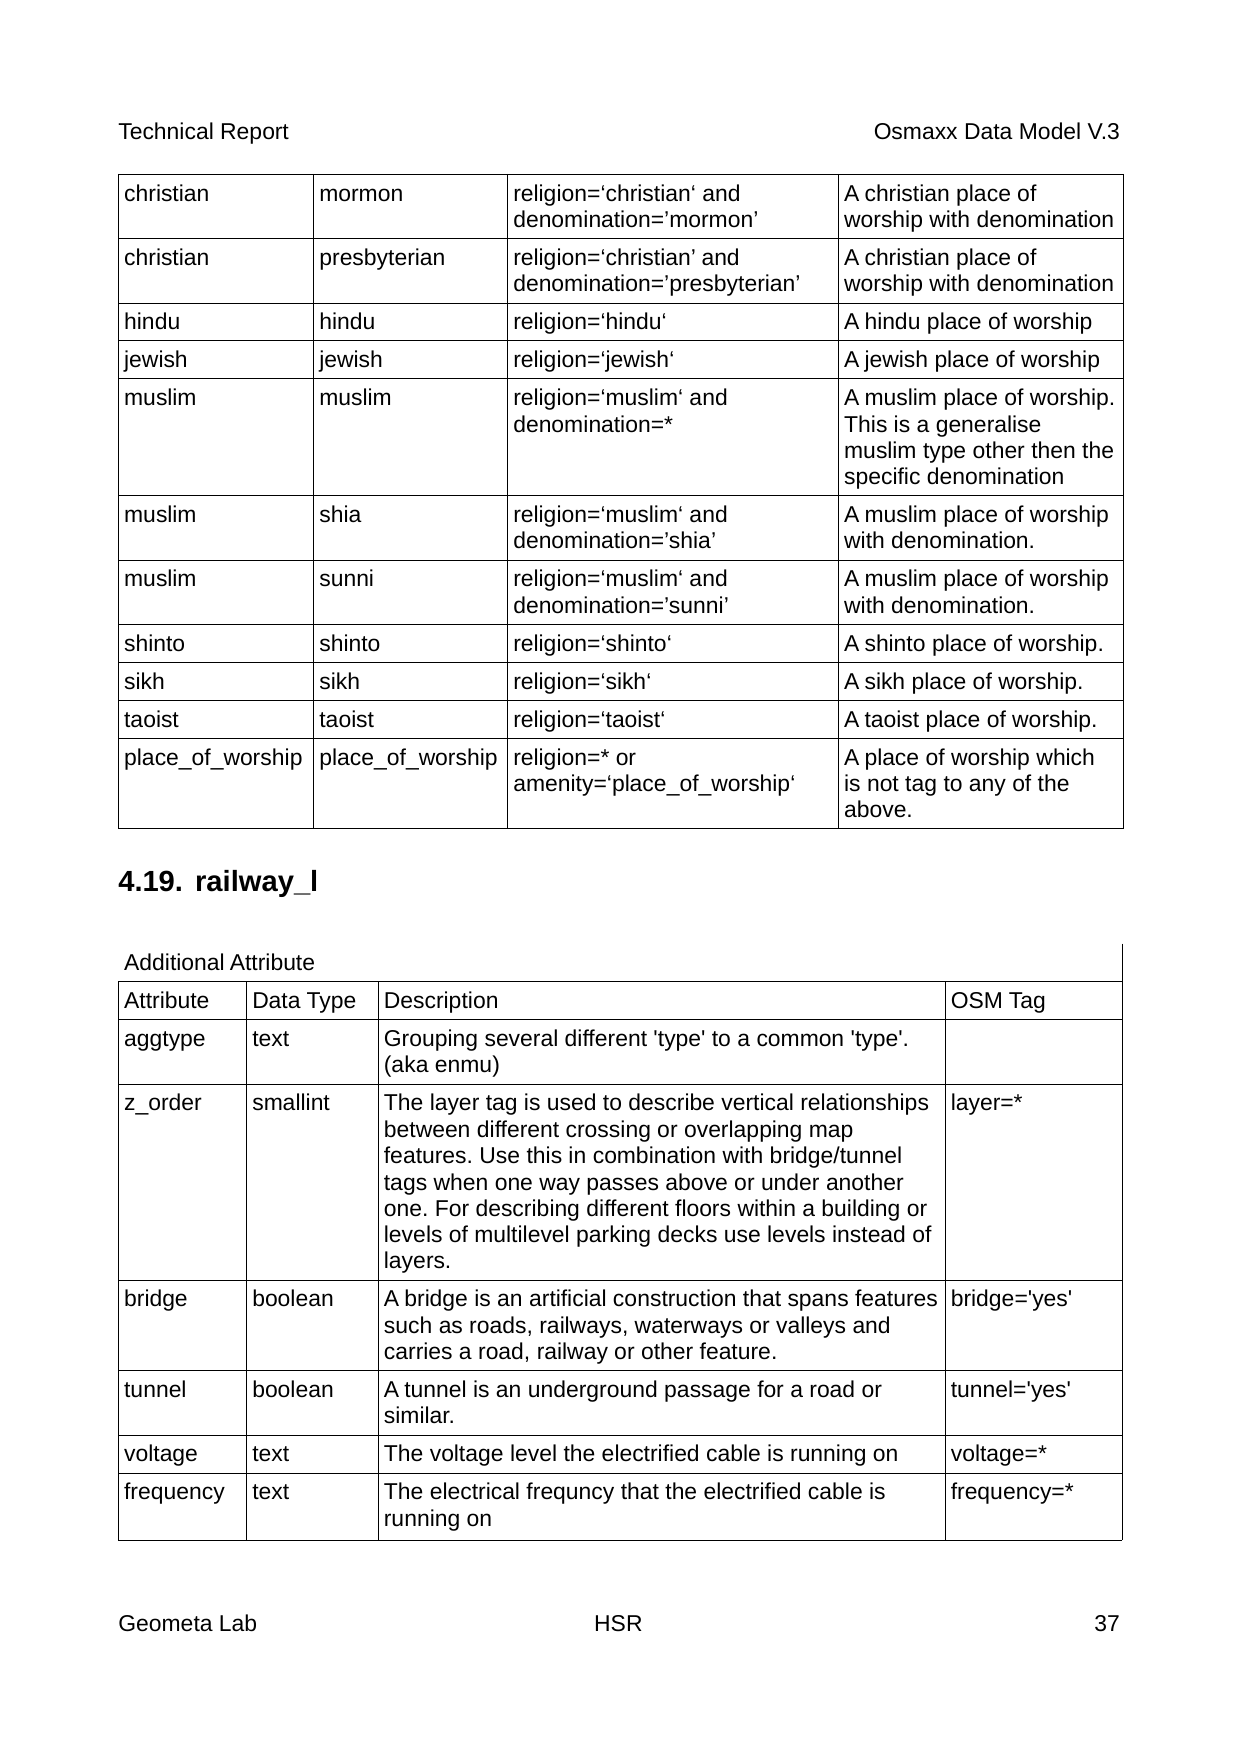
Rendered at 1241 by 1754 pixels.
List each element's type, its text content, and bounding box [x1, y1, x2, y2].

table_cell Grouping several different 'type' to a common 'type'. (aka enmu) [379, 1020, 945, 1083]
table_cell sikh [314, 663, 507, 700]
table_cell [946, 1020, 1122, 1083]
table_cell shia [314, 496, 507, 559]
table_cell place_of_worship [314, 739, 507, 828]
table_cell christian [119, 175, 313, 238]
table_cell text [247, 1020, 378, 1083]
table_cell religion=‘muslim‘ and denomination=* [508, 379, 838, 495]
table_cell tunnel='yes' [946, 1371, 1122, 1434]
table_cell religion=‘jewish‘ [508, 341, 838, 378]
table_cell place_of_worship [119, 739, 313, 828]
table_cell muslim [119, 496, 313, 559]
table_cell z_order [119, 1085, 246, 1279]
table_cell jewish [119, 341, 313, 378]
table_cell religion=‘shinto‘ [508, 625, 838, 662]
table_cell tunnel [119, 1371, 246, 1434]
table_cell Attribute [119, 982, 246, 1019]
table_cell A christian place of worship with denomination [839, 239, 1123, 302]
table_cell frequency [119, 1474, 246, 1539]
table_cell text [247, 1436, 378, 1472]
table_cell Description [379, 982, 945, 1019]
subtitle railway_l [118, 864, 1122, 897]
table_cell shinto [119, 625, 313, 662]
table_cell layer=* [946, 1085, 1122, 1279]
table_cell taoist [314, 701, 507, 738]
table_cell religion=* or amenity=‘place_of_worship‘ [508, 739, 838, 828]
table_cell religion=‘taoist‘ [508, 701, 838, 738]
table_cell A tunnel is an underground passage for a road or similar. [379, 1371, 945, 1434]
table_cell hindu [314, 304, 507, 340]
table_cell The layer tag is used to describe vertical relationships between different crossing or overlapping map features. Use this in combination with bridge/tunnel tags when one way passes above or under another one. For describing different floors within a building or levels of multilevel parking decks use levels instead of layers. [379, 1085, 945, 1279]
table_cell A christian place of worship with denomination [839, 175, 1123, 238]
table_cell presbyterian [314, 239, 507, 302]
table_cell A bridge is an artificial construction that spans features such as roads, railways, waterways or valleys and carries a road, railway or other feature. [379, 1281, 945, 1370]
table_cell The voltage level the electrified cable is running on [379, 1436, 945, 1472]
table_cell muslim [119, 561, 313, 624]
table_cell muslim [314, 379, 507, 495]
table_cell aggtype [119, 1020, 246, 1083]
table_cell A place of worship which is not tag to any of the above. [839, 739, 1123, 828]
table_cell sikh [119, 663, 313, 700]
table_cell A shinto place of worship. [839, 625, 1123, 662]
table_cell bridge [119, 1281, 246, 1370]
table_cell voltage [119, 1436, 246, 1472]
table_cell A taoist place of worship. [839, 701, 1123, 738]
table_cell taoist [119, 701, 313, 738]
table_cell hindu [119, 304, 313, 340]
table_cell boolean [247, 1371, 378, 1434]
table_cell religion=‘muslim‘ and denomination=’shia’ [508, 496, 838, 559]
table_cell shinto [314, 625, 507, 662]
table_cell The electrical frequncy that the electrified cable is running on [379, 1474, 945, 1539]
table_cell christian [119, 239, 313, 302]
table_cell religion=‘christian’ and denomination=’presbyterian’ [508, 239, 838, 302]
table_cell A hindu place of worship [839, 304, 1123, 340]
table_cell bridge='yes' [946, 1281, 1122, 1370]
table_cell jewish [314, 341, 507, 378]
table_cell A muslim place of worship. This is a generalise muslim type other then the specific denomination [839, 379, 1123, 495]
table_cell A jewish place of worship [839, 341, 1123, 378]
table_cell sunni [314, 561, 507, 624]
table_cell mormon [314, 175, 507, 238]
table_cell boolean [247, 1281, 378, 1370]
table_cell text [247, 1474, 378, 1539]
table_cell smallint [247, 1085, 378, 1279]
table_cell religion=‘muslim‘ and denomination=’sunni’ [508, 561, 838, 624]
table_cell religion=‘hindu‘ [508, 304, 838, 340]
table_cell muslim [119, 379, 313, 495]
table_cell Data Type [247, 982, 378, 1019]
table_cell religion=‘christian‘ and denomination=’mormon’ [508, 175, 838, 238]
table_header Additional Attribute [118, 944, 1122, 981]
table_cell frequency=* [946, 1474, 1122, 1539]
table_cell A muslim place of worship with denomination. [839, 496, 1123, 559]
table_cell A muslim place of worship with denomination. [839, 561, 1123, 624]
table_cell voltage=* [946, 1436, 1122, 1472]
table_cell A sikh place of worship. [839, 663, 1123, 700]
table_cell OSM Tag [946, 982, 1122, 1019]
table_cell religion=‘sikh‘ [508, 663, 838, 700]
